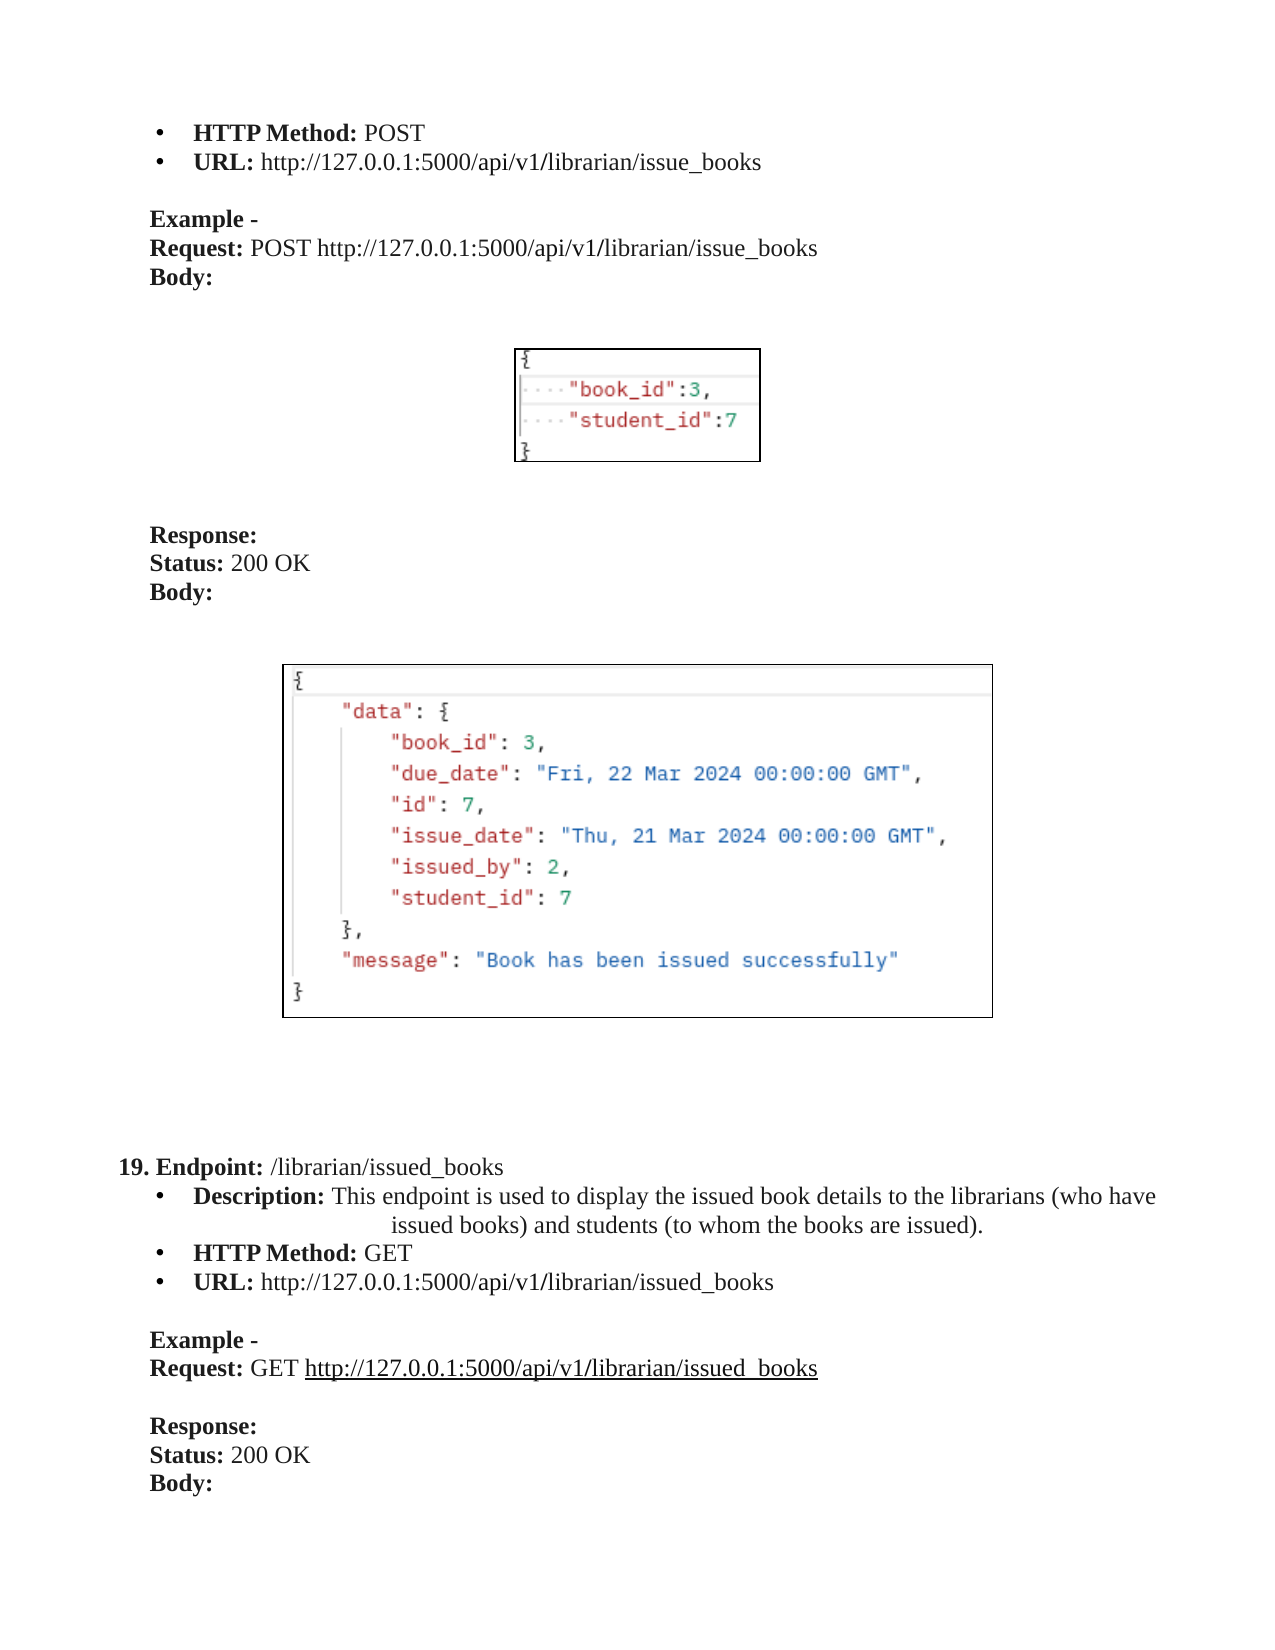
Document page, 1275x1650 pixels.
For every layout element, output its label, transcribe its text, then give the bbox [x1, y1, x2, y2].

list HTTP Method: POST [156, 118, 1157, 147]
text Body: [118, 1468, 1157, 1497]
picture [516, 350, 759, 461]
list URL: http://127.0.0.1:5000/api/v1/librarian/issued_books [156, 1267, 1157, 1296]
picture [284, 665, 992, 1017]
text Request: GET http://127.0.0.1:5000/api/v1/librarian/issued_books [118, 1353, 1157, 1382]
text Example - [118, 1325, 1157, 1353]
text Response: [118, 1411, 1157, 1440]
text Request: POST http://127.0.0.1:5000/api/v1/librarian/issue_books [118, 233, 1157, 262]
text Status: 200 OK [118, 1440, 1157, 1468]
text Body: [118, 262, 1157, 291]
text 19. Endpoint: /librarian/issued_books [118, 1152, 1157, 1181]
text Status: 200 OK [118, 548, 1157, 577]
text Response: [118, 520, 1157, 548]
list HTTP Method: GET [156, 1238, 1157, 1267]
text Body: [118, 577, 1157, 606]
text Example - [118, 204, 1157, 233]
list Description: This endpoint is used to display the issued book details to the librarians (who have issued books) and students (to whom the books are issued). [156, 1181, 1157, 1238]
list URL: http://127.0.0.1:5000/api/v1/librarian/issue_books [156, 147, 1157, 176]
